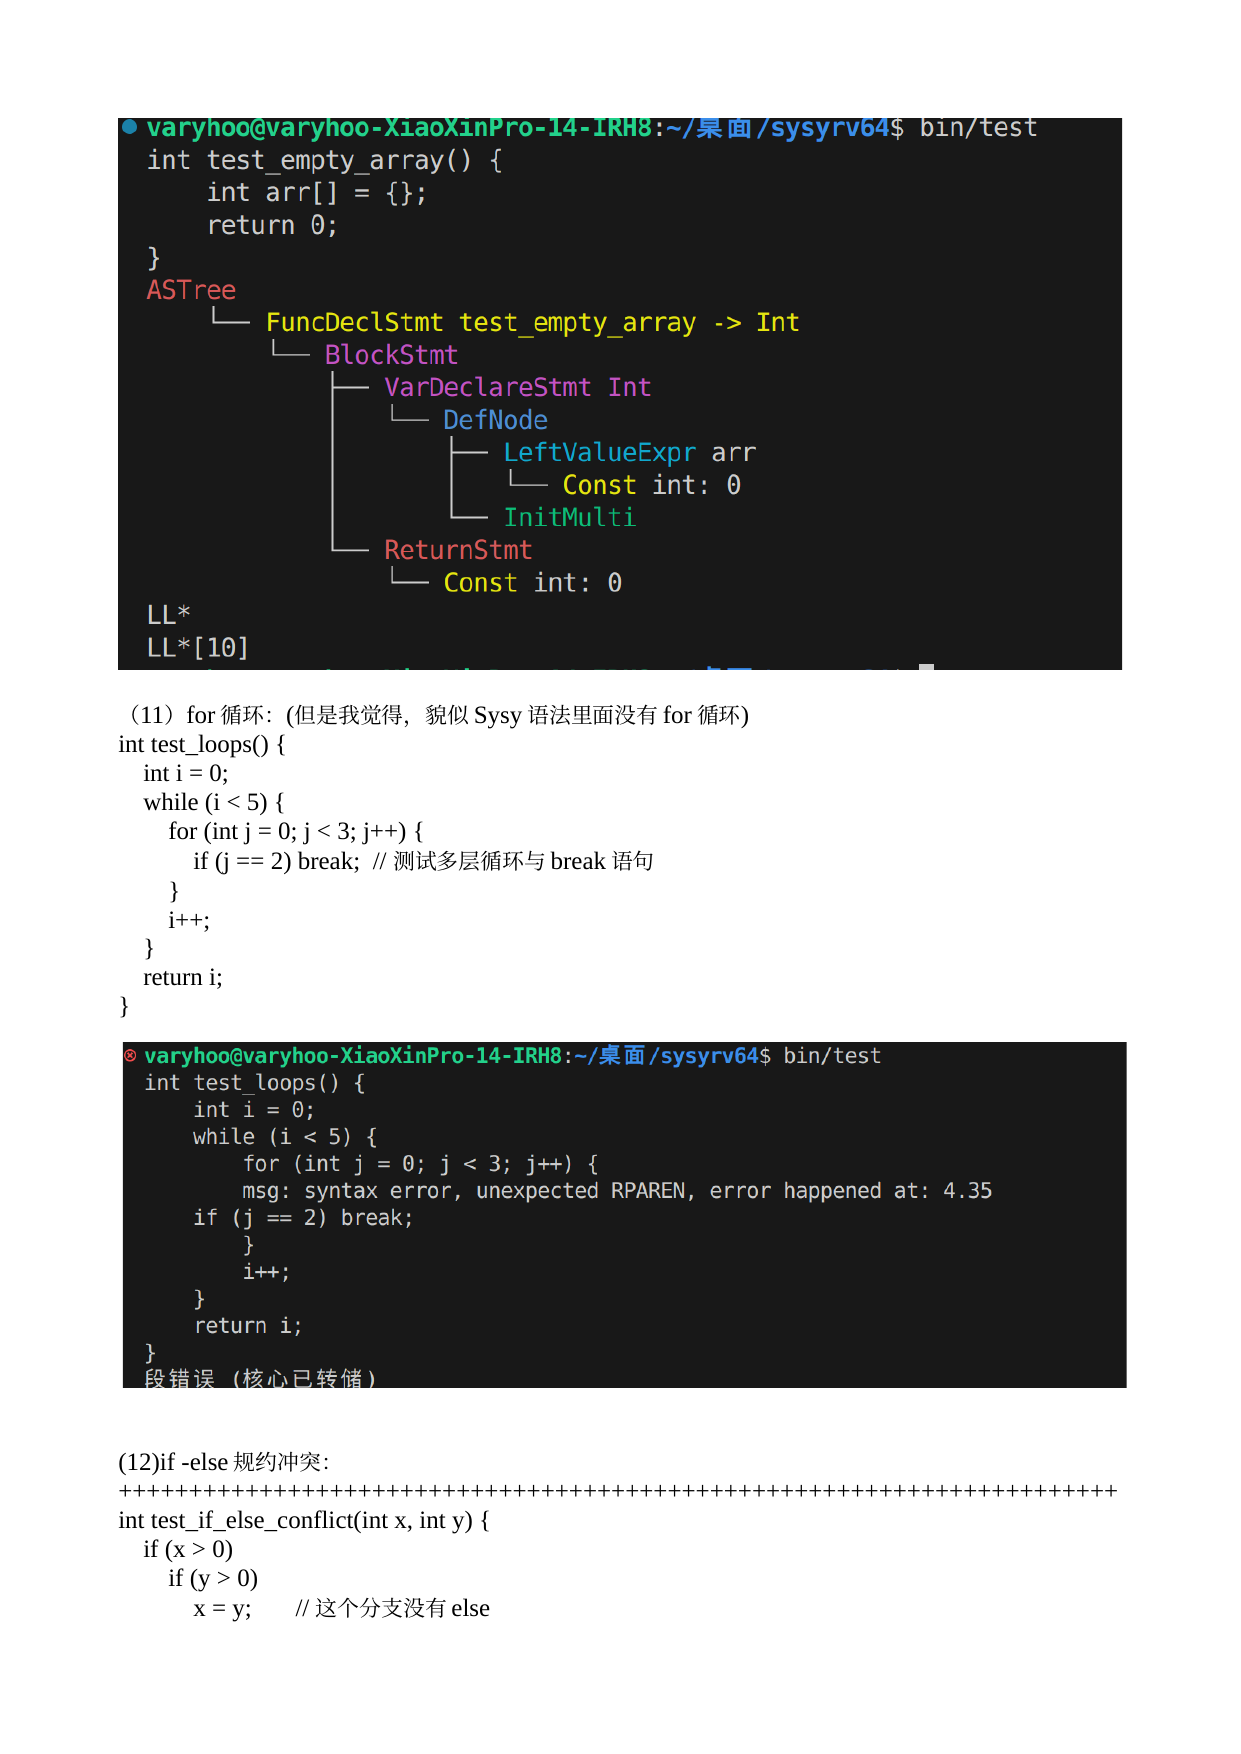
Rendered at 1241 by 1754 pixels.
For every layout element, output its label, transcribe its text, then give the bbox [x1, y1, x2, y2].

text int test_if_else_conflict(int x, int y) { [118, 1505, 1122, 1534]
text if (y > 0) [118, 1563, 1122, 1591]
text （11）for循环：(但是我觉得，貌似Sysy语法里面没有for循环) [118, 698, 1122, 729]
text if (j == 2) break; // 测试多层循环与break语句 [118, 844, 1122, 876]
text if (x > 0) [118, 1534, 1122, 1563]
text +++++++++++++++++++++++++++++++++++++++++++++++++++++++++++++++++++++++ [118, 1476, 1122, 1505]
text for (int j = 0; j < 3; j++) { [118, 816, 1122, 844]
text } [118, 933, 1122, 962]
text return i; [118, 962, 1122, 991]
picture [122, 1042, 1127, 1388]
text while (i < 5) { [118, 787, 1122, 816]
picture [118, 118, 1123, 670]
text int i = 0; [118, 758, 1122, 787]
text (12)if -else规约冲突： [118, 1445, 1122, 1476]
text } [118, 876, 1122, 905]
text i++; [118, 905, 1122, 933]
text int test_loops() { [118, 729, 1122, 758]
text } [118, 991, 1122, 1020]
text x = y; // 这个分支没有else [118, 1591, 1122, 1623]
